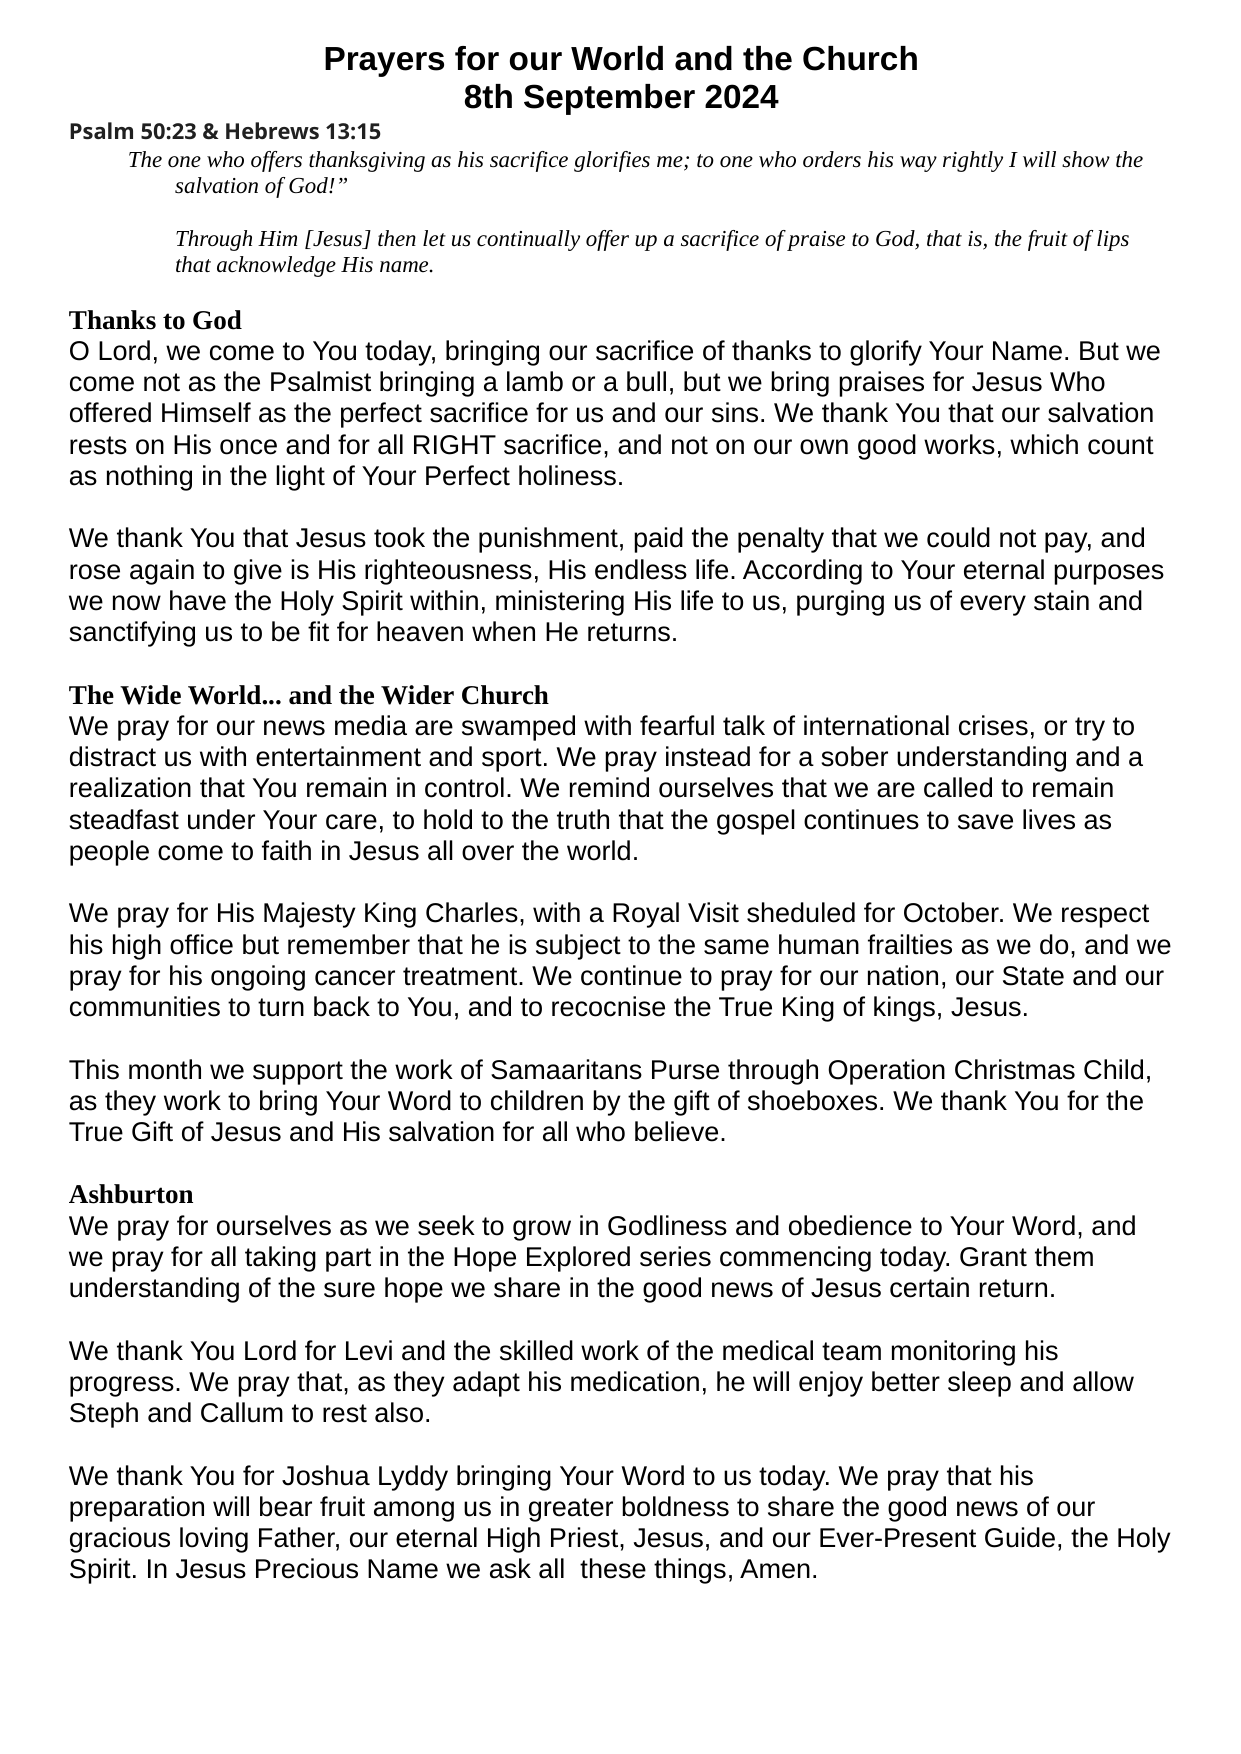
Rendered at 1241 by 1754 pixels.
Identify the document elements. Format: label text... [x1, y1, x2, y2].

text We pray for ourselves as we seek to grow in Godliness and obedience to Your Word, and we pray for all taking part in the Hope Explored series commencing today. Grant them understanding of the sure hope we share in the good news of Jesus certain return. [69, 1210, 1173, 1303]
text 8th September 2024 [69, 77, 1173, 116]
text We thank You that Jesus took the punishment, paid the penalty that we could not pay, and rose again to give is His righteousness, His endless life. According to Your eternal purposes we now have the Holy Spirit within, ministering His life to us, purging us of every stain and sanctifying us to be fit for heaven when He returns. [69, 522, 1173, 647]
text Thanks to God [69, 304, 1173, 335]
text We pray for His Majesty King Charles, with a Royal Visit sheduled for October. We respect his high office but remember that he is subject to the same human frailties as we do, and we pray for his ongoing cancer treatment. We continue to pray for our nation, our State and our communities to turn back to You, and to recocnise the True King of kings, Jesus. [69, 897, 1173, 1022]
text Ashburton [69, 1179, 1173, 1210]
text Prayers for our World and the Church [69, 39, 1173, 77]
text Psalm 50:23 & Hebrews 13:15 [69, 116, 1173, 146]
text O Lord, we come to You today, bringing our sacrifice of thanks to glorify Your Name. But we come not as the Psalmist bringing a lamb or a bull, but we bring praises for Jesus Who offered Himself as the perfect sacrifice for us and our sins. We thank You that our salvation rests on His once and for all RIGHT sacrifice, and not on our own good works, which count as nothing in the light of Your Perfect holiness. [69, 335, 1173, 491]
text Through Him [Jesus] then let us continually offer up a sacrifice of praise to God, that is, the fruit of lips that acknowledge His name. [128, 198, 1173, 304]
text We pray for our news media are swamped with fearful talk of international crises, or try to distract us with entertainment and sport. We pray instead for a sober understanding and a realization that You remain in control. We remind ourselves that we are called to remain steadfast under Your care, to hold to the truth that the gospel continues to save lives as people come to faith in Jesus all over the world. [69, 710, 1173, 866]
text This month we support the work of Samaaritans Purse through Operation Christmas Child, as they work to bring Your Word to children by the gift of shoeboxes. We thank You for the True Gift of Jesus and His salvation for all who believe. [69, 1054, 1173, 1147]
text We thank You for Joshua Lyddy bringing Your Word to us today. We pray that his preparation will bear fruit among us in greater boldness to share the good news of our gracious loving Father, our eternal High Priest, Jesus, and our Ever-Present Guide, the Holy Spirit. In Jesus Precious Name we ask all these things, Amen. [69, 1460, 1173, 1585]
text We thank You Lord for Levi and the skilled work of the medical team monitoring his progress. We pray that, as they adapt his medication, he will enjoy better sleep and allow Steph and Callum to rest also. [69, 1335, 1173, 1428]
text The Wide World... and the Wider Church [69, 679, 1173, 710]
text The one who offers thanksgiving as his sacrifice glorifies me; to one who orders his way rightly I will show the salvation of God!” [128, 146, 1173, 198]
